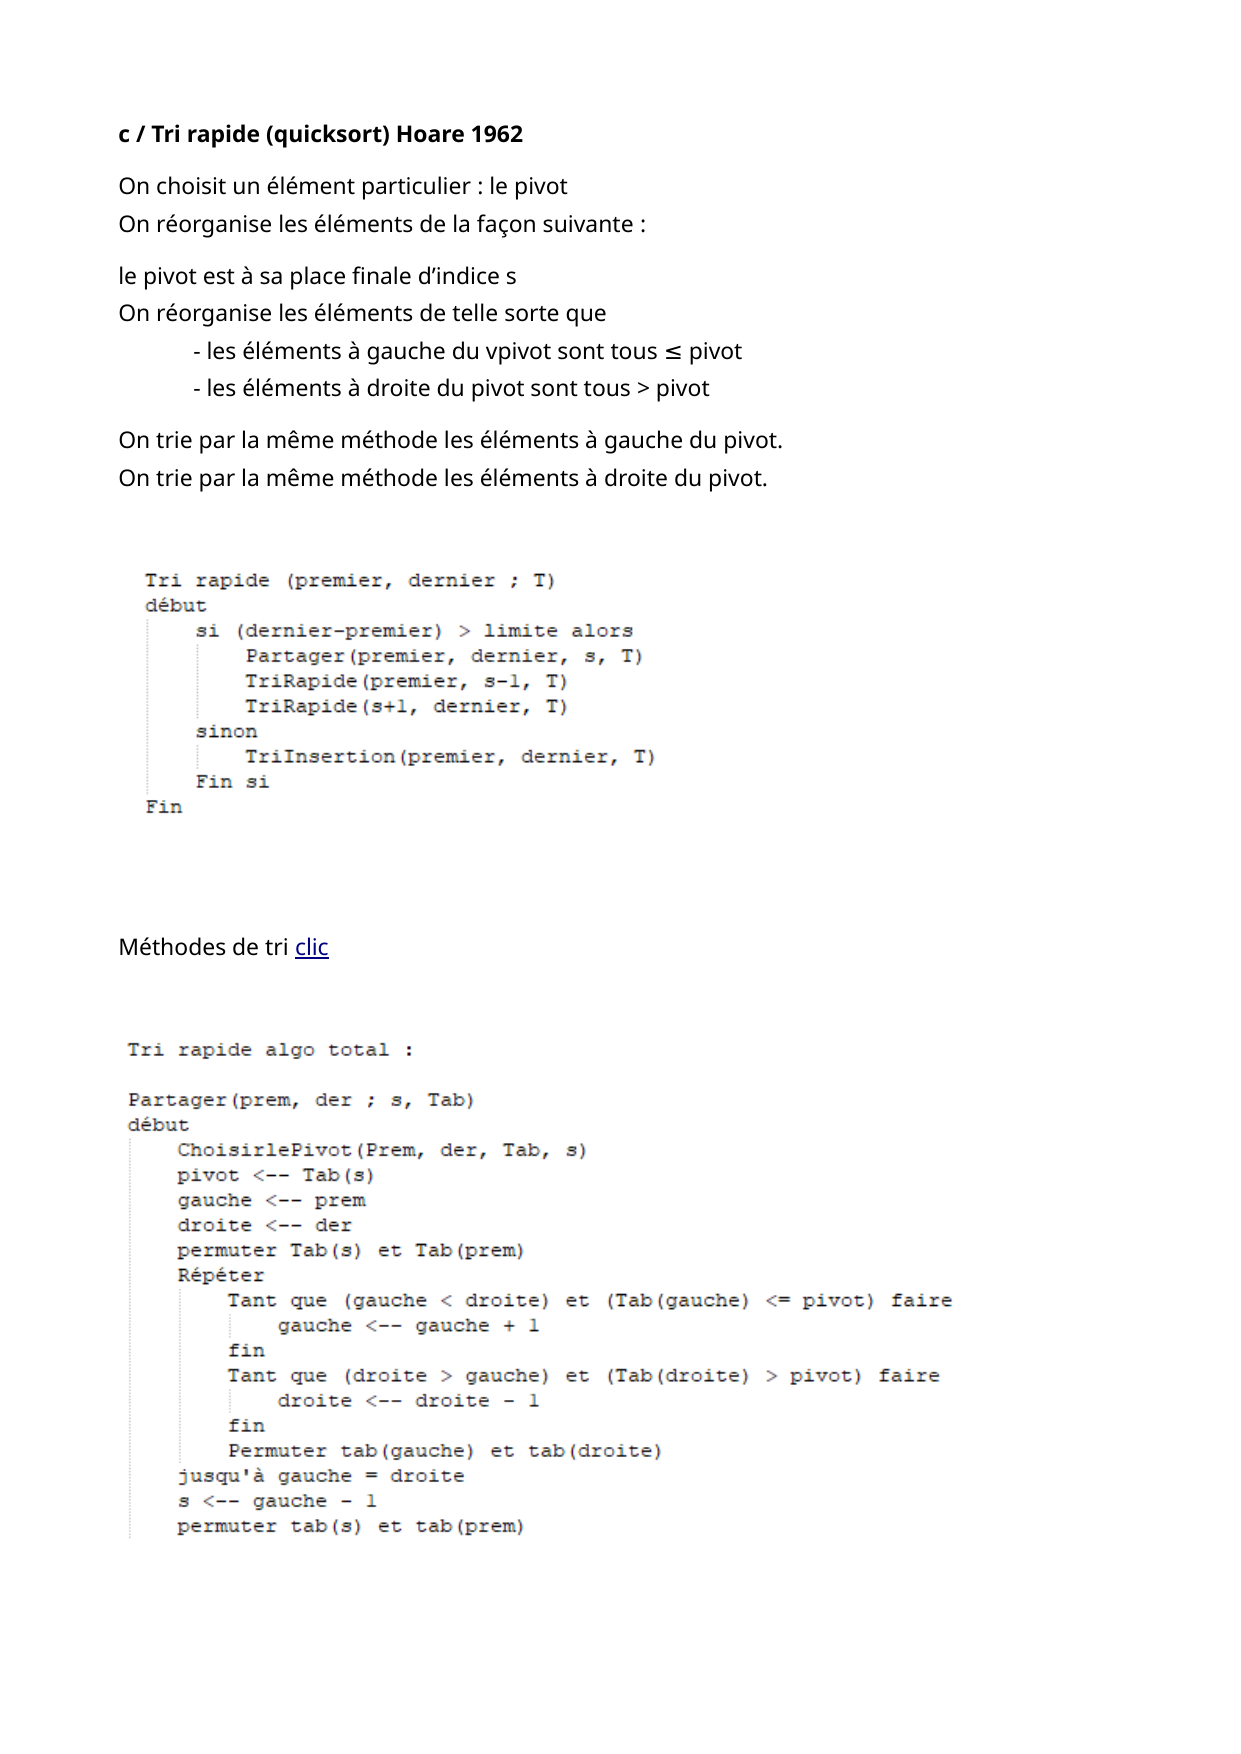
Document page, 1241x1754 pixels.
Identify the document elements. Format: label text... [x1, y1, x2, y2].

text Méthodes de tri clic [118, 931, 1122, 962]
text c / Tri rapide (quicksort) Hoare 1962 [118, 118, 1122, 149]
text On choisit un élément particulier : le pivot On réorganise les éléments de la façon suivante : [118, 170, 1122, 239]
picture [120, 1034, 958, 1540]
text On trie par la même méthode les éléments à gauche du pivot. On trie par la même méthode les éléments à droite du pivot. [118, 424, 1122, 493]
picture [139, 563, 667, 821]
text le pivot est à sa place finale d’indice s On réorganise les éléments de telle sorte que - les éléments à gauche du vpivot sont tous ≤ pivot - les éléments à droite du pivot sont tous > pivot [118, 260, 1122, 403]
